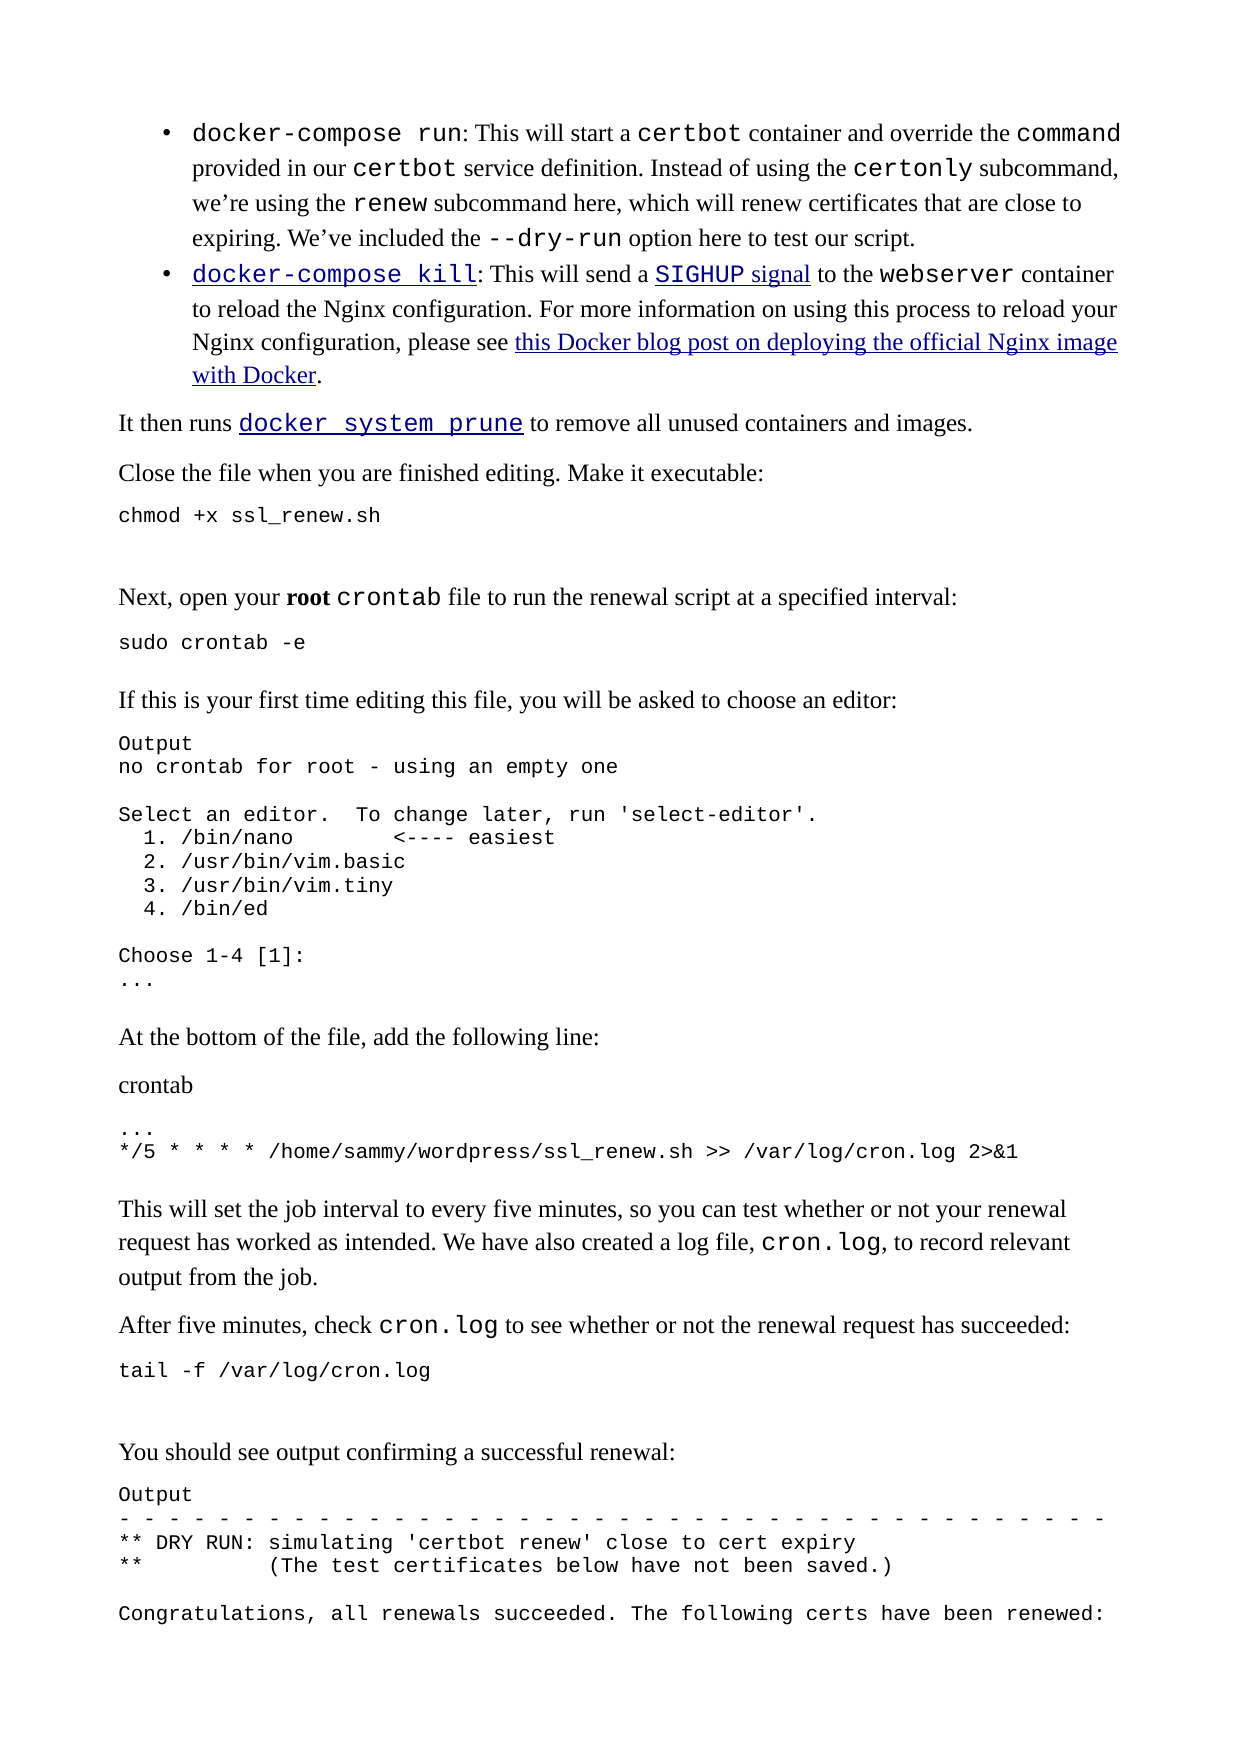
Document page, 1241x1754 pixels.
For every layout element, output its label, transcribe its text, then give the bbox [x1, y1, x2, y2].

text tail -f /var/log/cron.log [118, 1360, 1122, 1384]
list docker-compose run: This will start a certbot container and override the command provided in our certbot service definition. Instead of using the certonly subcommand, we’re using the renew subcommand here, which will renew certificates that are close to expiring. We’ve included the --dry-run option here to test our script. [162, 118, 1122, 254]
text crontab [118, 1070, 1122, 1099]
text Output [118, 1484, 1122, 1508]
text You should see output confirming a successful renewal: [118, 1437, 1122, 1466]
text 4. /bin/ed [118, 898, 1122, 922]
text After five minutes, check cron.log to see whether or not the renewal request has succeeded: [118, 1310, 1122, 1341]
text Next, open your root crontab file to run the renewal script at a specified interval: [118, 582, 1122, 613]
text sudo crontab -e [118, 632, 1122, 656]
text It then runs docker system prune to remove all unused containers and images. [118, 408, 1122, 438]
text Output [118, 733, 1122, 756]
text Congratulations, all renewals succeeded. The following certs have been renewed: [118, 1603, 1122, 1626]
text If this is your first time editing this file, you will be asked to choose an editor: [118, 685, 1122, 714]
text Close the file when you are finished editing. Make it executable: [118, 458, 1122, 486]
text chmod +x ssl_renew.sh [118, 505, 1122, 529]
text Select an editor. To change later, run 'select-editor'. [118, 804, 1122, 827]
text At the bottom of the file, add the following line: [118, 1022, 1122, 1051]
text */5 * * * * /home/sammy/wordpress/ssl_renew.sh >> /var/log/cron.log 2>&1 [118, 1141, 1122, 1165]
text 1. /bin/nano <---- easiest [118, 827, 1122, 851]
text - - - - - - - - - - - - - - - - - - - - - - - - - - - - - - - - - - - - - - - - [118, 1508, 1122, 1532]
text ... [118, 1117, 1122, 1141]
text 2. /usr/bin/vim.basic [118, 851, 1122, 874]
text ** (The test certificates below have not been saved.) [118, 1555, 1122, 1579]
text 3. /usr/bin/vim.tiny [118, 874, 1122, 898]
list docker-compose kill: This will send a SIGHUP signal to the webserver container to reload the Nginx configuration. For more information on using this process to reload your Nginx configuration, please see this Docker blog post on deploying the official Nginx image with Docker. [162, 259, 1122, 389]
text ** DRY RUN: simulating 'certbot renew' close to cert expiry [118, 1532, 1122, 1555]
text This will set the job interval to every five minutes, so you can test whether or not your renewal request has worked as intended. We have also created a log file, cron.log, to record relevant output from the job. [118, 1194, 1122, 1291]
text Choose 1-4 [1]: [118, 946, 1122, 969]
text ... [118, 969, 1122, 993]
text no crontab for root - using an empty one [118, 756, 1122, 780]
